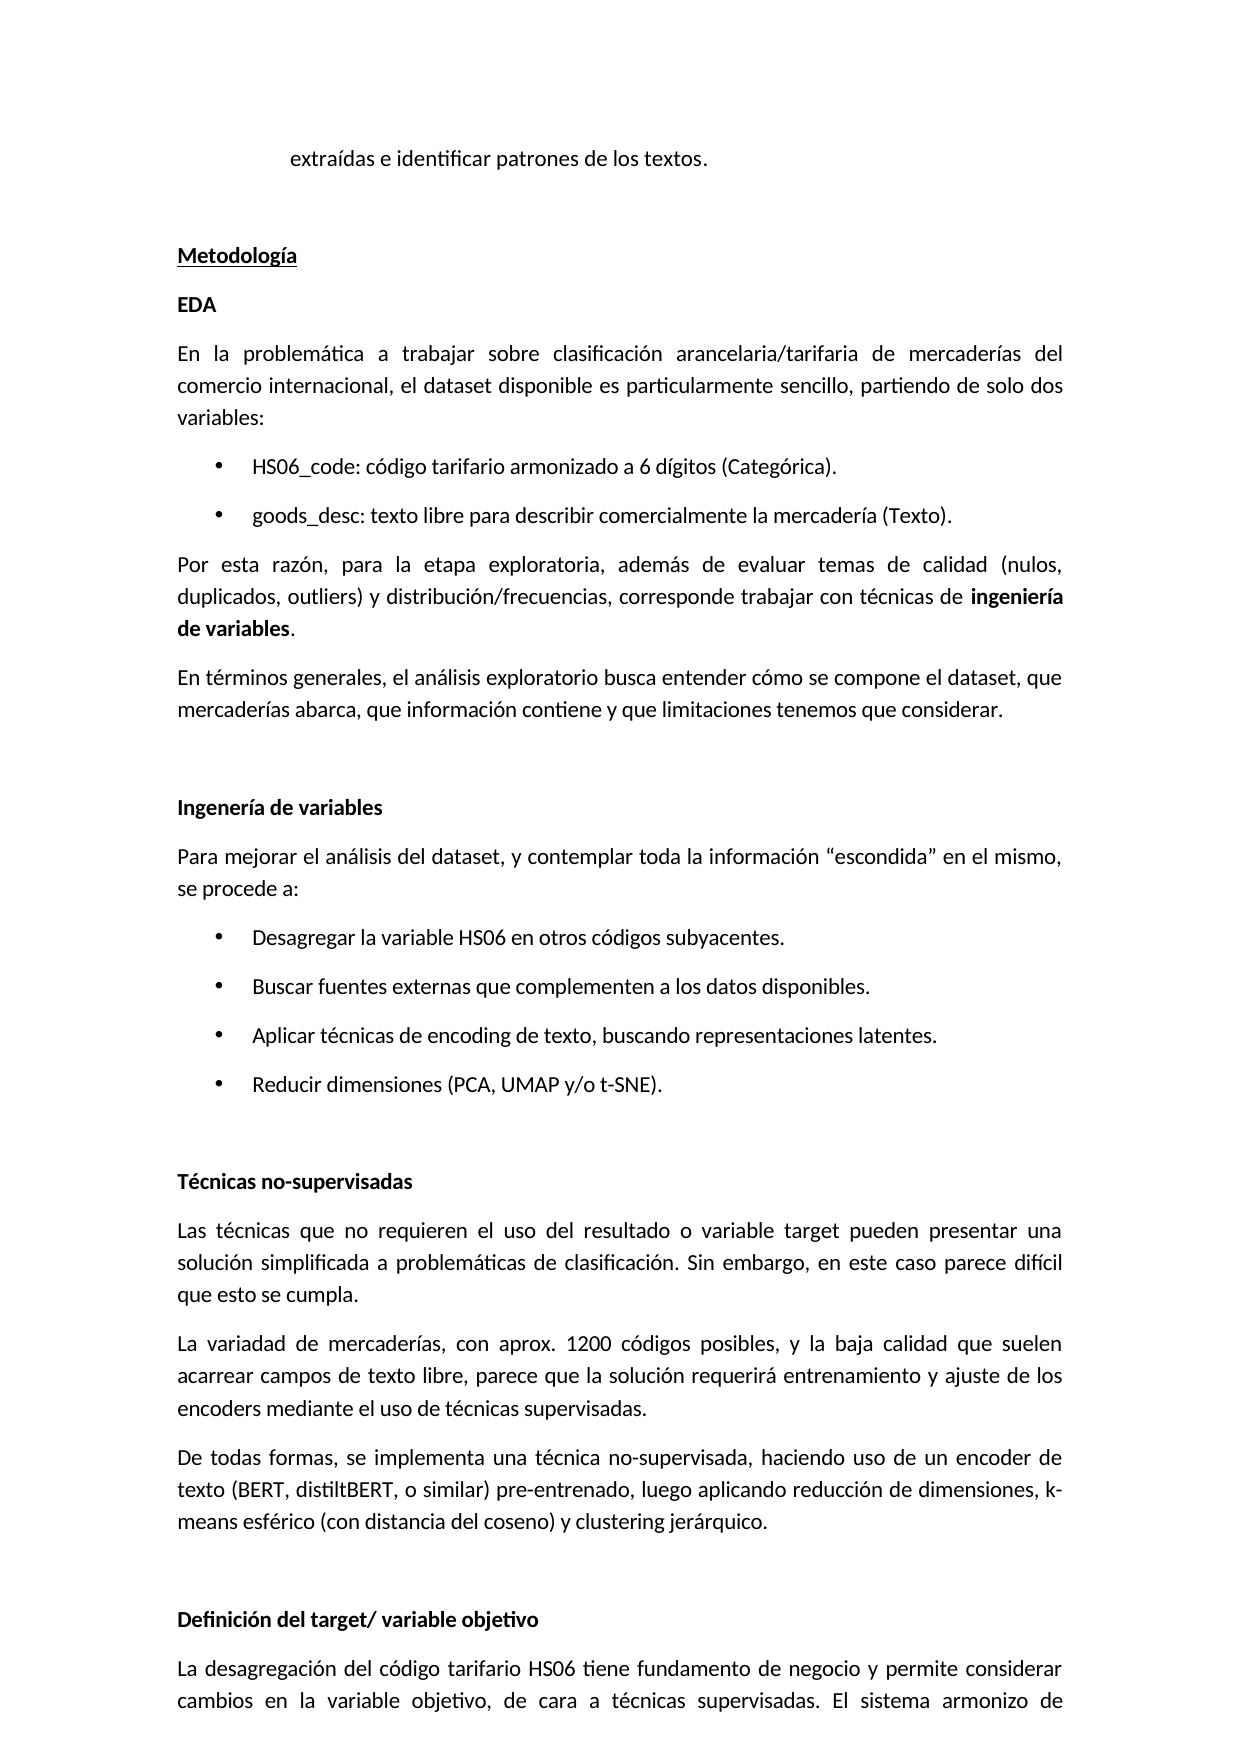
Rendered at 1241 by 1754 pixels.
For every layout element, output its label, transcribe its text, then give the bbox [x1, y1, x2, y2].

subtitle En la problemática a trabajar sobre clasificación arancelaria/tarifaria de mercaderías del comercio internacional, el dataset disponible es particularmente sencillo, partiendo de solo dos variables: [177, 339, 1063, 432]
subtitle Definición del target/ variable objetivo [177, 1605, 1063, 1633]
subtitle Técnicas no-supervisadas [177, 1167, 1063, 1195]
subtitle La desagregación del código tarifario HS06 tiene fundamento de negocio y permite considerar cambios en la variable objetivo, de cara a técnicas supervisadas. El sistema armonizo de [177, 1654, 1063, 1714]
subtitle EDA [177, 290, 1063, 318]
subtitle La variadad de mercaderías, con aprox. 1200 códigos posibles, y la baja calidad que suelen acarrear campos de texto libre, parece que la solución requerirá entrenamiento y ajuste de los encoders mediante el uso de técnicas supervisadas. [177, 1329, 1063, 1422]
list HS06_code: código tarifario armonizado a 6 dígitos (Categórica). [214, 452, 1078, 480]
list Reducir dimensiones (PCA, UMAP y/o t-SNE). [214, 1070, 1078, 1098]
list Buscar fuentes externas que complementen a los datos disponibles. [214, 972, 1078, 1000]
subtitle Ingenería de variables [177, 793, 1063, 821]
subtitle Las técnicas que no requieren el uso del resultado o variable target pueden presentar una solución simplificada a problemáticas de clasificación. Sin embargo, en este caso parece difícil que esto se cumpla. [177, 1216, 1063, 1309]
list Desagregar la variable HS06 en otros códigos subyacentes. [214, 923, 1078, 951]
list Aplicar técnicas de encoding de texto, buscando representaciones latentes. [214, 1021, 1078, 1049]
subtitle Por esta razón, para la etapa exploratoria, además de evaluar temas de calidad (nulos, duplicados, outliers) y distribución/frecuencias, corresponde trabajar con técnicas de ingeniería de variables. [177, 550, 1063, 642]
subtitle En términos generales, el análisis exploratorio busca entender cómo se compone el dataset, que mercaderías abarca, que información contiene y que limitaciones tenemos que considerar. [177, 663, 1063, 723]
subtitle Para mejorar el análisis del dataset, y contemplar toda la información “escondida” en el mismo, se procede a: [177, 842, 1063, 902]
subtitle Metodología [177, 241, 1063, 269]
list goods_desc: texto libre para describir comercialmente la mercadería (Texto). [214, 501, 1078, 529]
list extraídas e identificar patrones de los textos. [252, 144, 1078, 172]
subtitle De todas formas, se implementa una técnica no-supervisada, haciendo uso de un encoder de texto (BERT, distiltBERT, o similar) pre-entrenado, luego aplicando reducción de dimensiones, k-means esférico (con distancia del coseno) y clustering jerárquico. [177, 1443, 1063, 1535]
